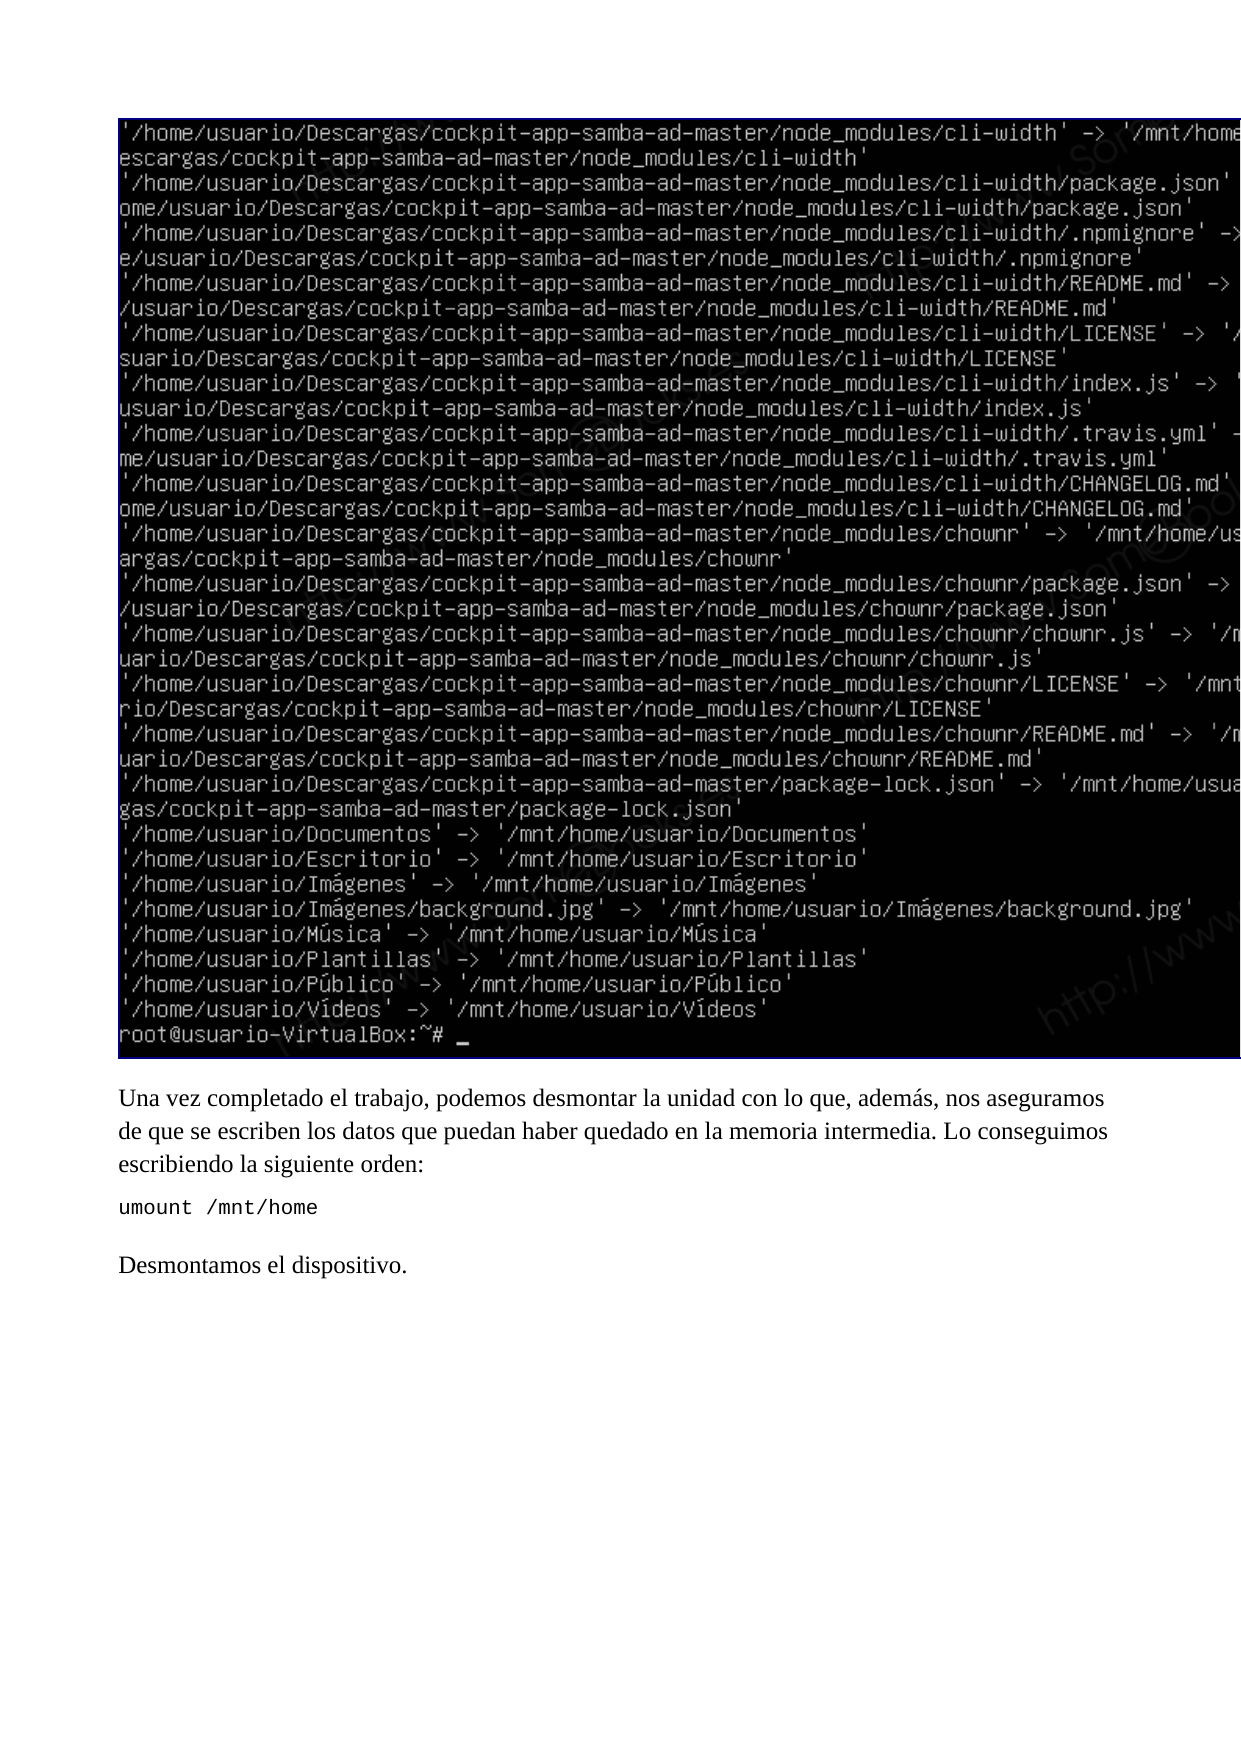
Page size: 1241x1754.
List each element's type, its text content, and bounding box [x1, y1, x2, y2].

text umount /mnt/home [118, 1197, 1122, 1220]
text Una vez completado el trabajo, podemos desmontar la unidad con lo que, además, nos aseguramos de que se escriben los datos que puedan haber quedado en la memoria intermedia. Lo conseguimos escribiendo la siguiente orden: [118, 1083, 1122, 1178]
picture [120, 120, 1241, 1057]
text Desmontamos el dispositivo. [118, 1250, 1122, 1278]
